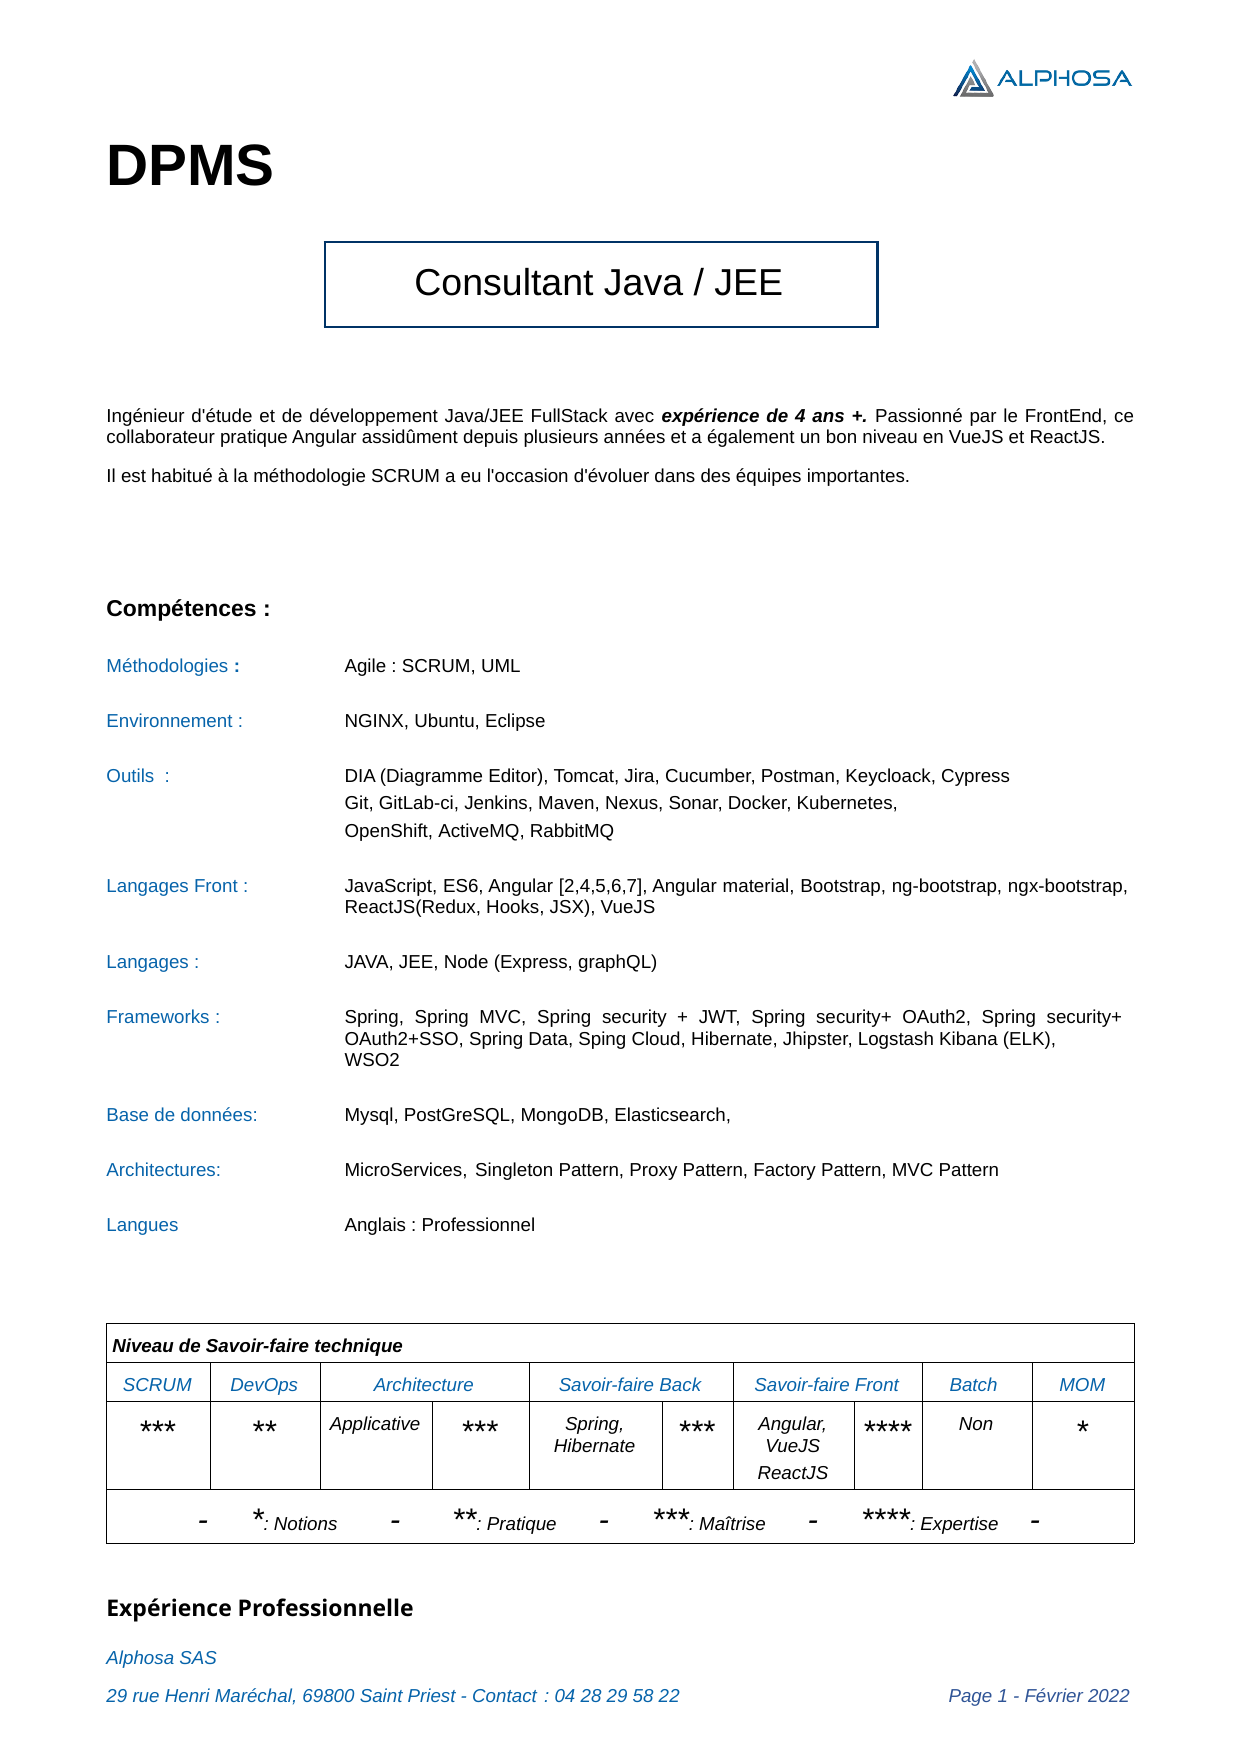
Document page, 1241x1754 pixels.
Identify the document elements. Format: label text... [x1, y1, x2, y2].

text Expérience Professionnelle [106, 1592, 1134, 1623]
text Il est habitué à la méthodologie SCRUM a eu l'occasion d'évoluer dans des équipes importantes. [106, 464, 1134, 486]
table_cell Batch [923, 1363, 1032, 1401]
text Compétences : [106, 595, 1134, 621]
text Langages : JAVA, JEE, Node (Express, graphQL) [106, 951, 1134, 973]
table_cell SCRUM [107, 1363, 210, 1401]
table_cell MOM [1033, 1363, 1134, 1401]
table_cell Savoir-faire Back [530, 1363, 733, 1401]
table_header Niveau de Savoir-faire technique [107, 1324, 1134, 1362]
table_cell Angular, VueJS ReactJS [734, 1402, 854, 1489]
table_cell * [1033, 1402, 1134, 1489]
table_cell **** [855, 1402, 922, 1489]
text Langues Anglais : Professionnel [106, 1214, 1134, 1236]
table_cell Architecture [321, 1363, 529, 1401]
text DPMS [106, 131, 1134, 198]
text Git, GitLab-ci, Jenkins, Maven, Nexus, Sonar, Docker, Kubernetes, [106, 792, 1134, 813]
table_cell Non [923, 1402, 1032, 1489]
table_cell Applicative [321, 1402, 432, 1489]
text Méthodologies : Agile : SCRUM, UML [106, 654, 1134, 676]
table_cell *** [663, 1402, 733, 1489]
table_cell *** [107, 1402, 210, 1489]
table_cell *** [433, 1402, 529, 1489]
table_cell Savoir-faire Front [734, 1363, 922, 1401]
table_cell ** [211, 1402, 320, 1489]
text Outils : DIA (Diagramme Editor), Tomcat, Jira, Cucumber, Postman, Keycloack, Cypress [106, 764, 1134, 786]
table_cell Spring, Hibernate [530, 1402, 662, 1489]
table_header Consultant Java / JEE [326, 243, 876, 326]
text Environnement : NGINX, Ubuntu, Eclipse [106, 709, 1134, 731]
text Langages Front : JavaScript, ES6, Angular [2,4,5,6,7], Angular material, Bootstrap, ng-bootstrap, ngx-bootstrap, ReactJS(Redux, Hooks, JSX), VueJS [106, 874, 1134, 918]
text Architectures: MicroServices, Singleton Pattern, Proxy Pattern, Factory Pattern, MVC Pattern [106, 1159, 1134, 1181]
text Base de données: Mysql, PostGreSQL, MongoDB, Elasticsearch, [106, 1104, 1134, 1126]
picture [950, 57, 1134, 100]
text Ingénieur d'étude et de développement Java/JEE FullStack avec expérience de 4 ans +. Passionné par le FrontEnd, ce collaborateur pratique Angular assidûment depuis plusieurs années et a également un bon niveau en VueJS et ReactJS. [106, 405, 1134, 448]
table_cell DevOps [211, 1363, 320, 1401]
table_cell - *: Notions - **: Pratique - ***: Maîtrise - ****: Expertise - [107, 1490, 1134, 1543]
text OpenShift, ActiveMQ, RabbitMQ [106, 819, 1134, 841]
text Frameworks : Spring, Spring MVC, Spring security + JWT, Spring security+ OAuth2, Spring security+ OAuth2+SSO, Spring Data, Sping Cloud, Hibernate, Jhipster, Logstash Kibana (ELK), WSO2 [106, 1006, 1134, 1071]
